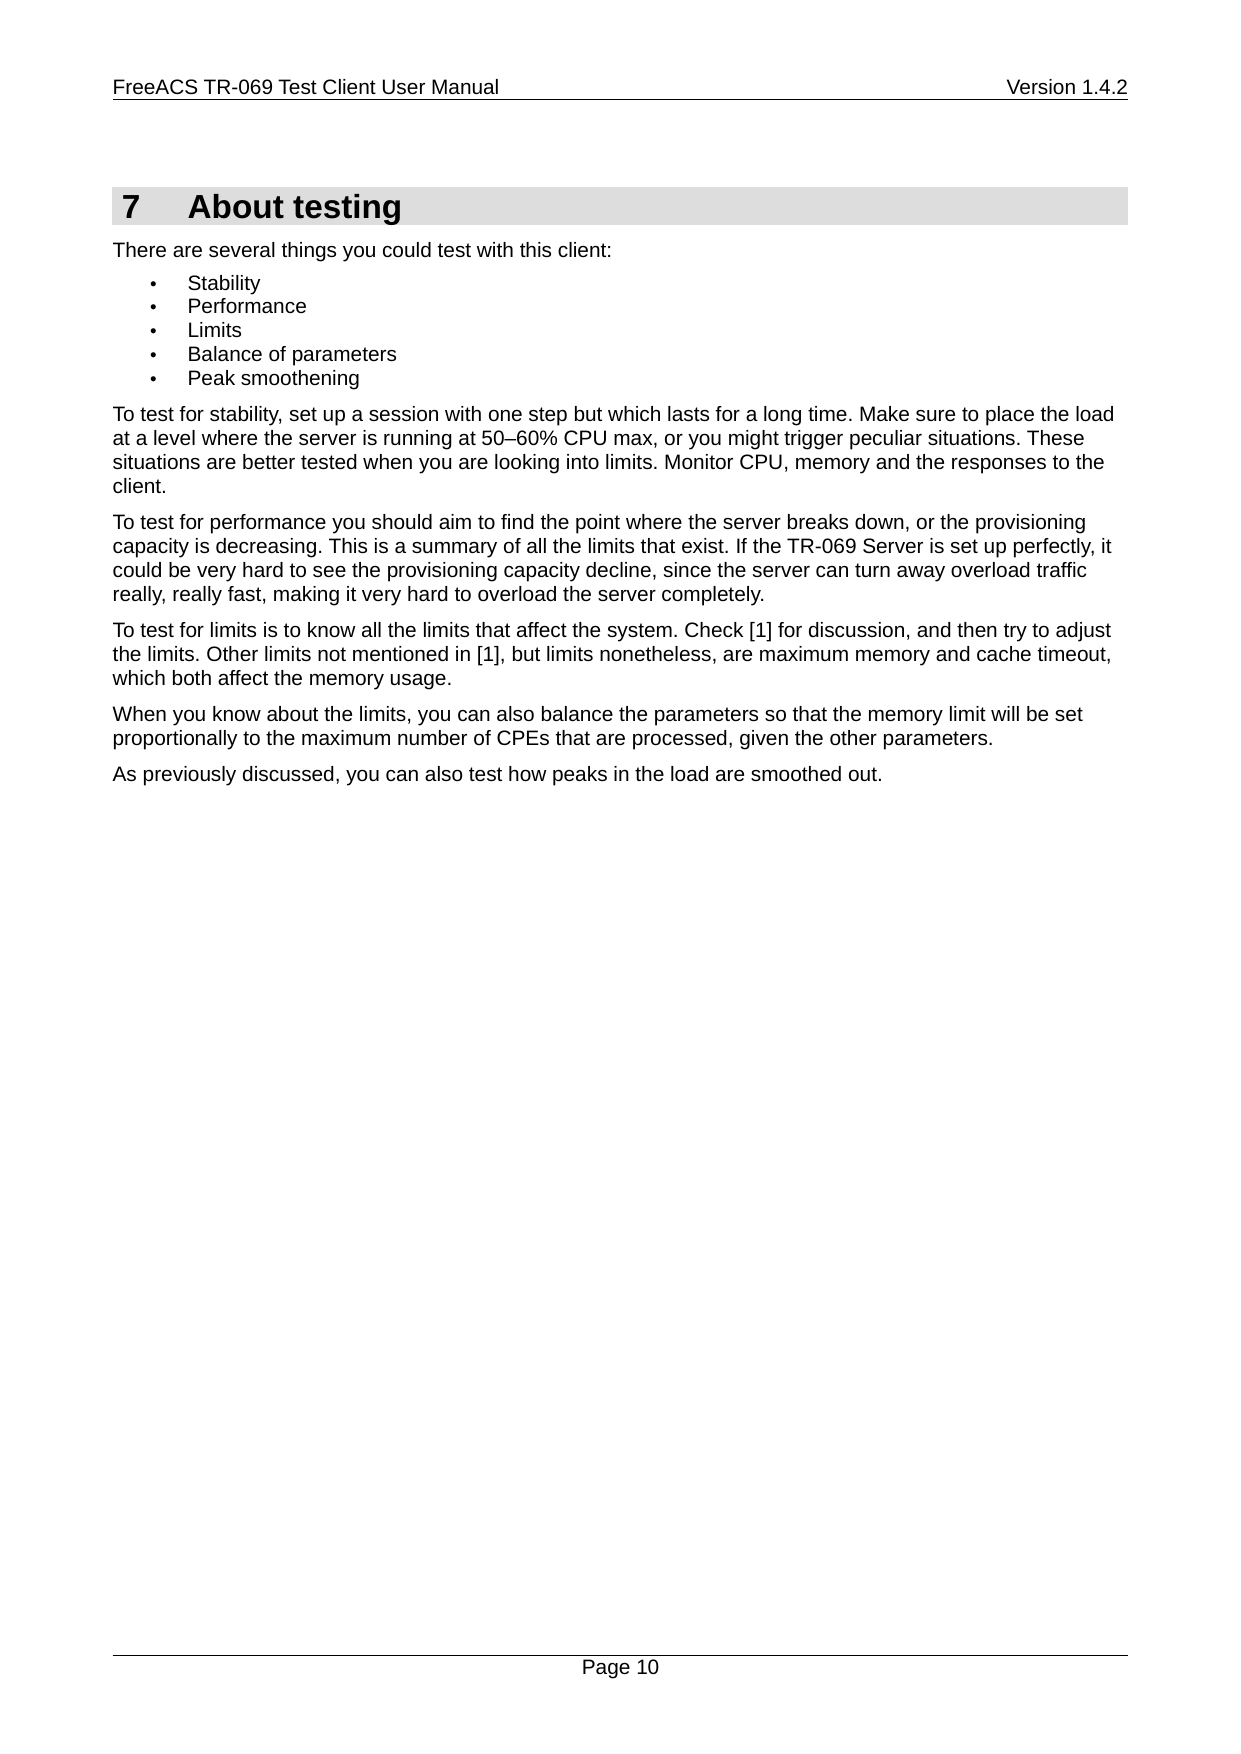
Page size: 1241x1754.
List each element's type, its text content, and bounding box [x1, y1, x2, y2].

text To test for limits is to know all the limits that affect the system. Check [1] for discussion, and then try to adjust the limits. Other limits not mentioned in [1], but limits nonetheless, are maximum memory and cache timeout, which both affect the memory usage. [112, 618, 1128, 689]
list Balance of parameters [150, 342, 1128, 366]
list Stability [150, 270, 1128, 294]
text When you know about the limits, you can also balance the parameters so that the memory limit will be set proportionally to the maximum number of CPEs that are processed, given the other parameters. [112, 702, 1128, 749]
list Limits [150, 318, 1128, 342]
text As previously discussed, you can also test how peaks in the load are smoothed out. [112, 761, 1128, 785]
list Performance [150, 294, 1128, 318]
subtitle About testing [112, 187, 1128, 225]
text There are several things you could test with this client: [112, 237, 1128, 261]
list Peak smoothening [150, 366, 1128, 390]
text To test for stability, set up a session with one step but which lasts for a long time. Make sure to place the load at a level where the server is running at 50–60% CPU max, or you might trigger peculiar situations. These situations are better tested when you are looking into limits. Monitor CPU, memory and the responses to the client. [112, 402, 1128, 498]
text To test for performance you should aim to find the point where the server breaks down, or the provisioning capacity is decreasing. This is a summary of all the limits that exist. If the TR-069 Server is set up perfectly, it could be very hard to see the provisioning capacity decline, since the server can turn away overload traffic really, really fast, making it very hard to overload the server completely. [112, 510, 1128, 606]
